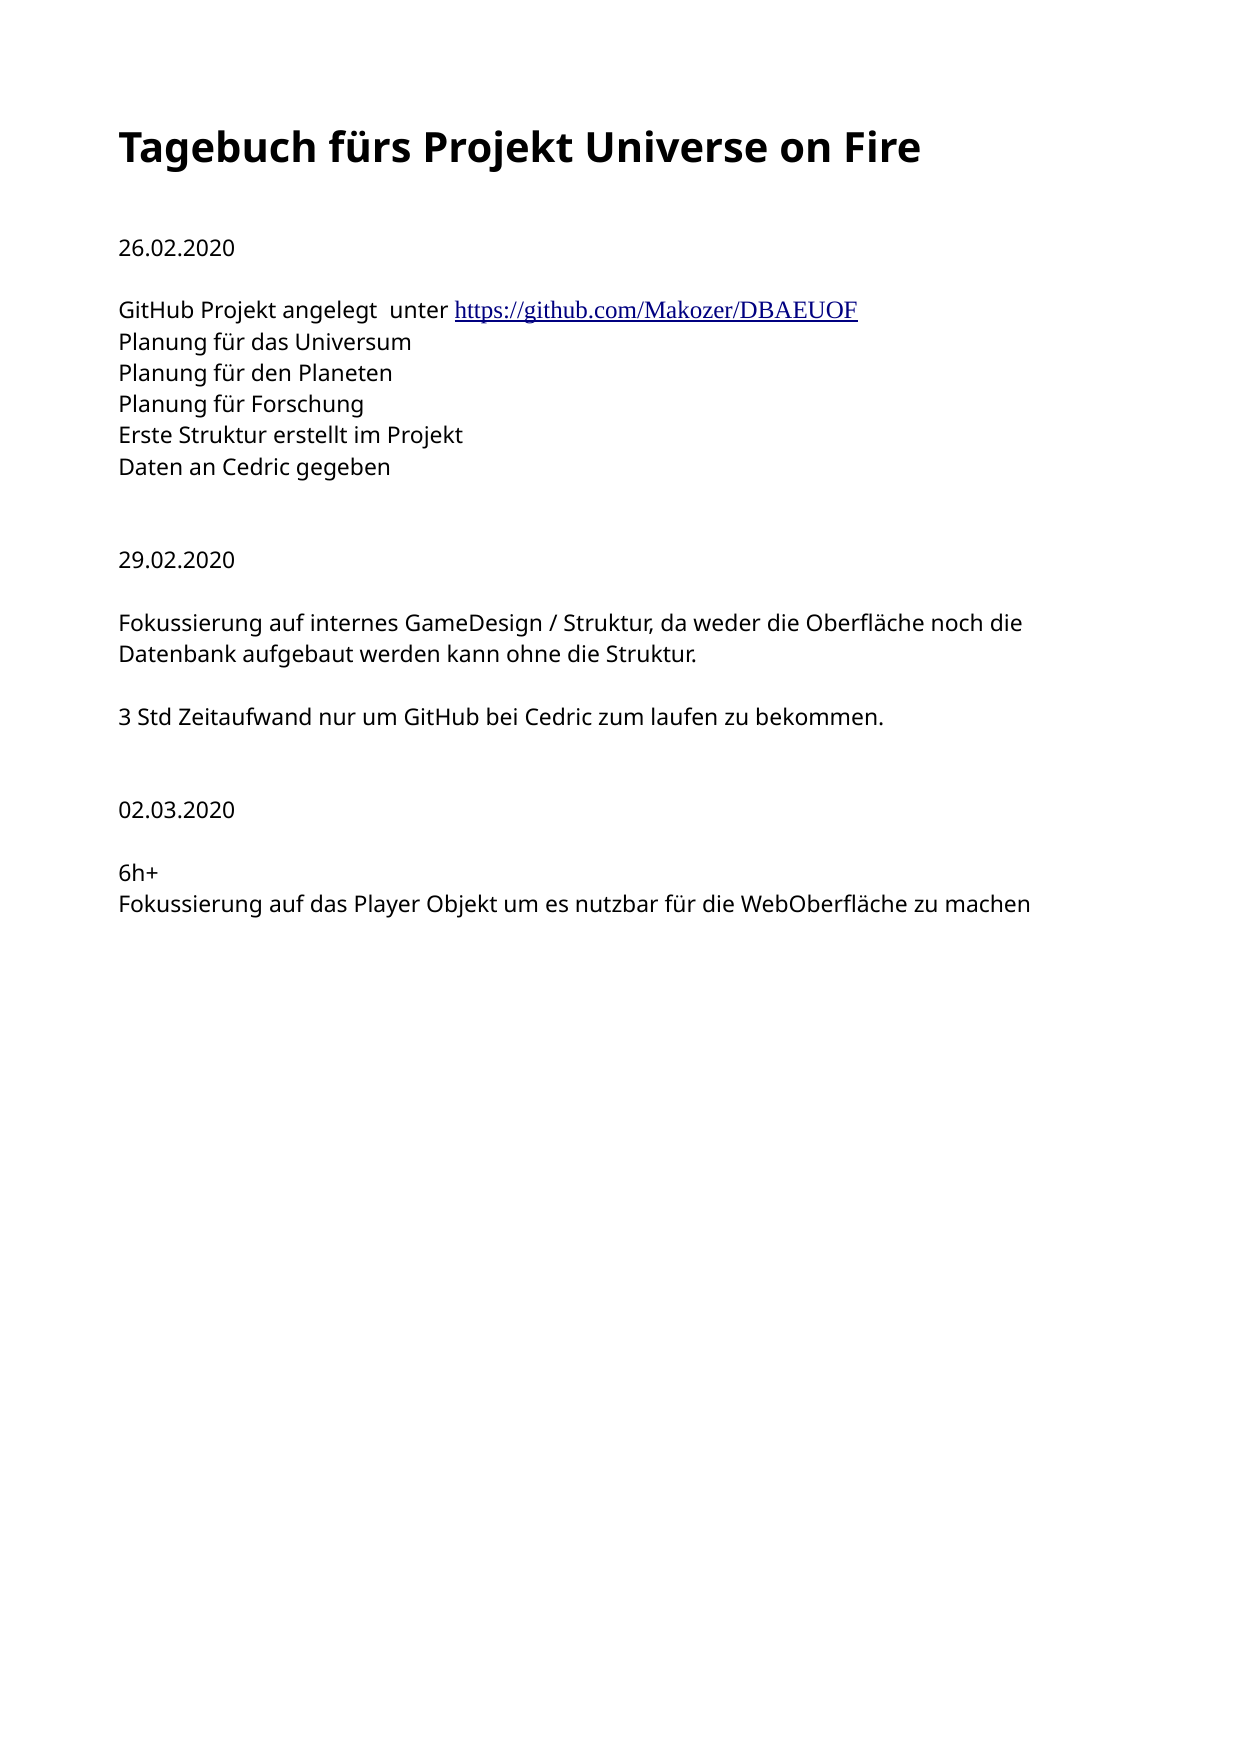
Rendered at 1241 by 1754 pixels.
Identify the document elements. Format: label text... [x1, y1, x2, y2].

text Erste Struktur erstellt im Projekt [118, 419, 1122, 450]
text 02.03.2020 [118, 794, 1122, 825]
text Planung für Forschung [118, 388, 1122, 419]
text 29.02.2020 [118, 544, 1122, 575]
text Fokussierung auf internes GameDesign / Struktur, da weder die Oberfläche noch die Datenbank aufgebaut werden kann ohne die Struktur. [118, 607, 1122, 669]
text Fokussierung auf das Player Objekt um es nutzbar für die WebOberfläche zu machen [118, 888, 1122, 919]
text Planung für den Planeten [118, 357, 1122, 388]
text 3 Std Zeitaufwand nur um GitHub bei Cedric zum laufen zu bekommen. [118, 700, 1122, 732]
text Planung für das Universum [118, 325, 1122, 357]
text 26.02.2020 [118, 232, 1122, 263]
text Daten an Cedric gegeben [118, 450, 1122, 482]
text GitHub Projekt angelegt unter https://github.com/Makozer/DBAEUOF [118, 294, 1122, 325]
text 6h+ [118, 857, 1122, 888]
text Tagebuch fürs Projekt Universe on Fire [118, 118, 1122, 175]
